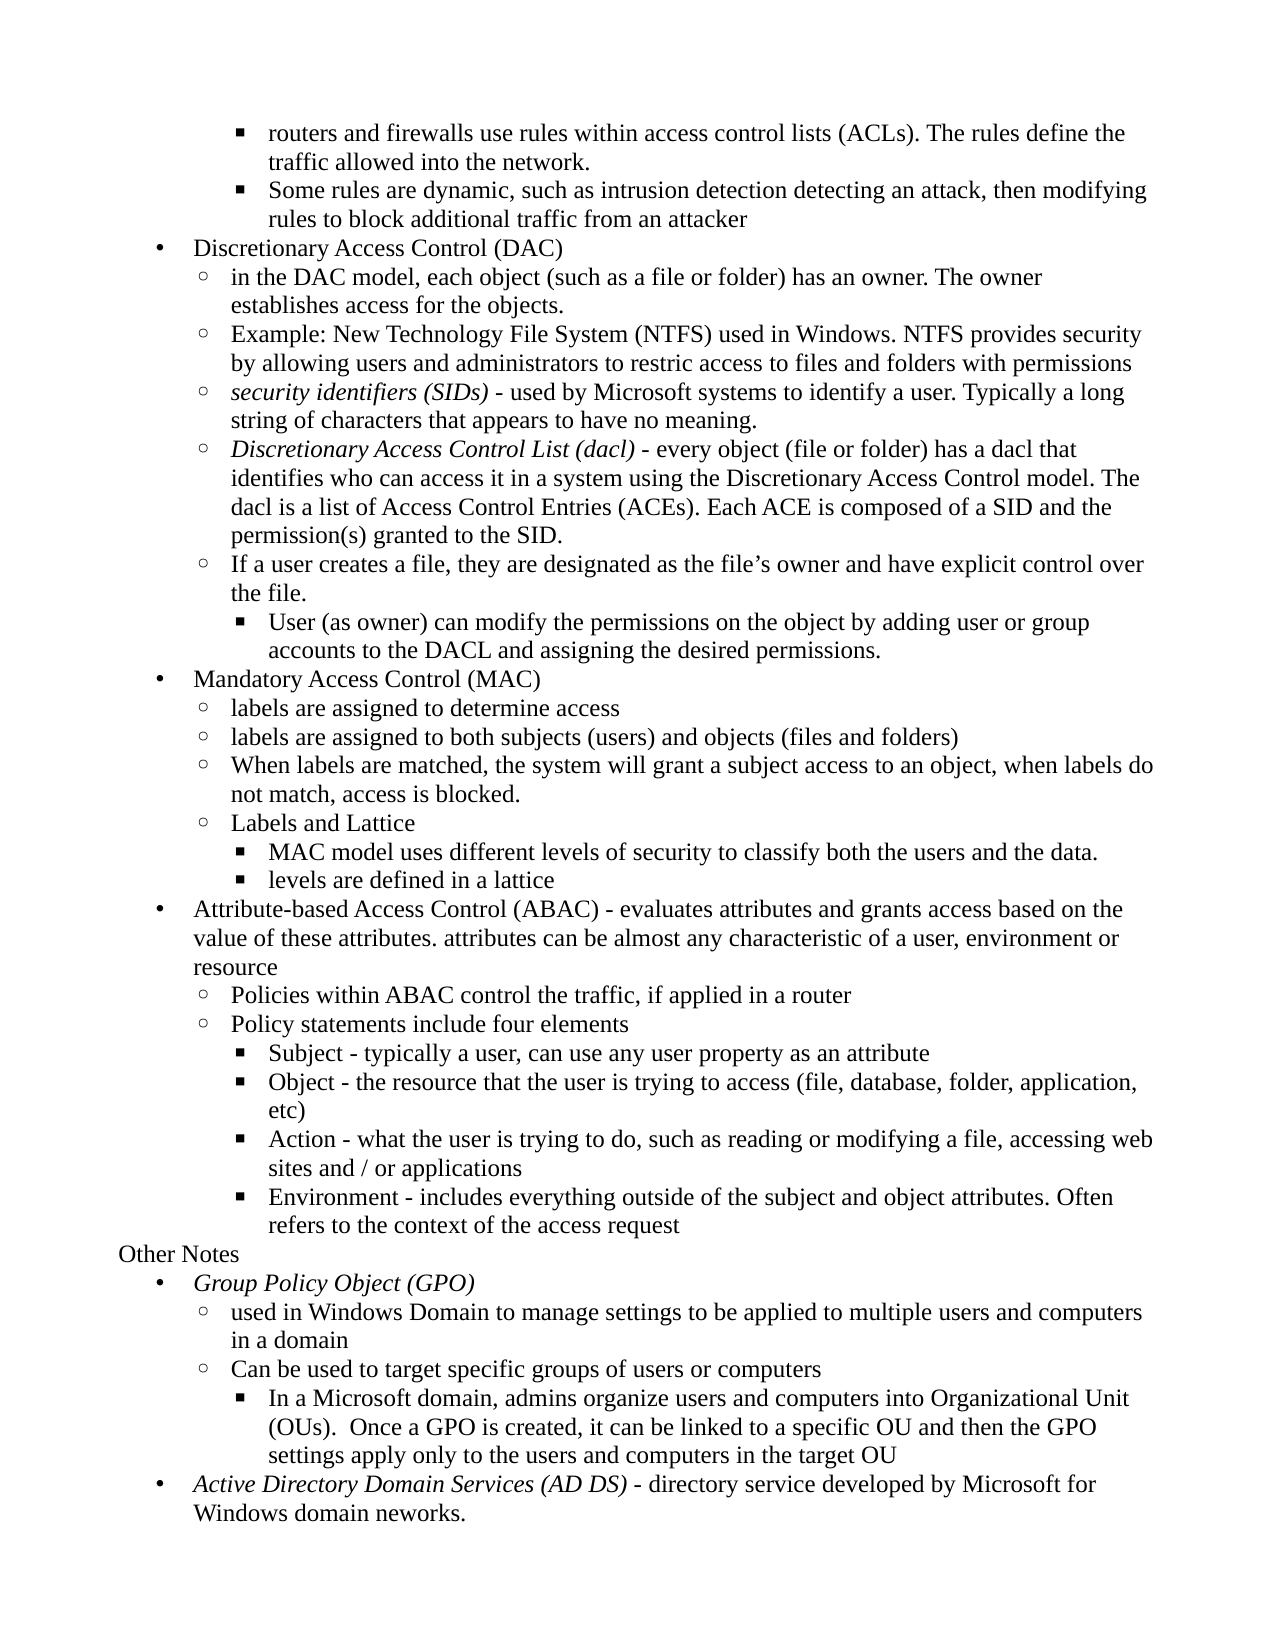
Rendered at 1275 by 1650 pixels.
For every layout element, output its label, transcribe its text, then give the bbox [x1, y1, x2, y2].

list Policy statements include four elements [193, 1009, 1157, 1038]
list labels are assigned to both subjects (users) and objects (files and folders) [193, 722, 1157, 751]
list Action - what the user is trying to do, such as reading or modifying a file, accessing web sites and / or applications [231, 1124, 1157, 1182]
list Discretionary Access Control (DAC) [156, 233, 1157, 262]
text Other Notes [118, 1239, 1157, 1268]
list Example: New Technology File System (NTFS) used in Windows. NTFS provides security by allowing users and administrators to restric access to files and folders with permissions [193, 319, 1157, 377]
list MAC model uses different levels of security to classify both the users and the data. [231, 837, 1157, 866]
list If a user creates a file, they are designated as the file’s owner and have explicit control over the file. [193, 549, 1157, 607]
list Subject - typically a user, can use any user property as an attribute [231, 1038, 1157, 1067]
list Can be used to target specific groups of users or computers [193, 1354, 1157, 1383]
list Discretionary Access Control List (dacl) - every object (file or folder) has a dacl that identifies who can access it in a system using the Discretionary Access Control model. The dacl is a list of Access Control Entries (ACEs). Each ACE is composed of a SID and the permission(s) granted to the SID. [193, 434, 1157, 549]
list When labels are matched, the system will grant a subject access to an object, when labels do not match, access is blocked. [193, 751, 1157, 808]
list In a Microsoft domain, admins organize users and computers into Organizational Unit (OUs). Once a GPO is created, it can be linked to a specific OU and then the GPO settings apply only to the users and computers in the target OU [231, 1383, 1157, 1469]
list Attribute-based Access Control (ABAC) - evaluates attributes and grants access based on the value of these attributes. attributes can be almost any characteristic of a user, environment or resource [156, 894, 1157, 981]
list Environment - includes everything outside of the subject and object attributes. Often refers to the context of the access request [231, 1182, 1157, 1239]
list Active Directory Domain Services (AD DS) - directory service developed by Microsoft for Windows domain neworks. [156, 1469, 1157, 1527]
list User (as owner) can modify the permissions on the object by adding user or group accounts to the DACL and assigning the desired permissions. [231, 607, 1157, 664]
list Some rules are dynamic, such as intrusion detection detecting an attack, then modifying rules to block additional traffic from an attacker [231, 176, 1157, 233]
list labels are assigned to determine access [193, 693, 1157, 722]
list levels are defined in a lattice [231, 866, 1157, 894]
list in the DAC model, each object (such as a file or folder) has an owner. The owner establishes access for the objects. [193, 262, 1157, 319]
list Labels and Lattice [193, 808, 1157, 837]
list routers and firewalls use rules within access control lists (ACLs). The rules define the traffic allowed into the network. [231, 118, 1157, 176]
list Object - the resource that the user is trying to access (file, database, folder, application, etc) [231, 1067, 1157, 1124]
list Group Policy Object (GPO) [156, 1268, 1157, 1297]
list Mandatory Access Control (MAC) [156, 664, 1157, 693]
list used in Windows Domain to manage settings to be applied to multiple users and computers in a domain [193, 1297, 1157, 1354]
list Policies within ABAC control the traffic, if applied in a router [193, 981, 1157, 1009]
list security identifiers (SIDs) - used by Microsoft systems to identify a user. Typically a long string of characters that appears to have no meaning. [193, 377, 1157, 434]
